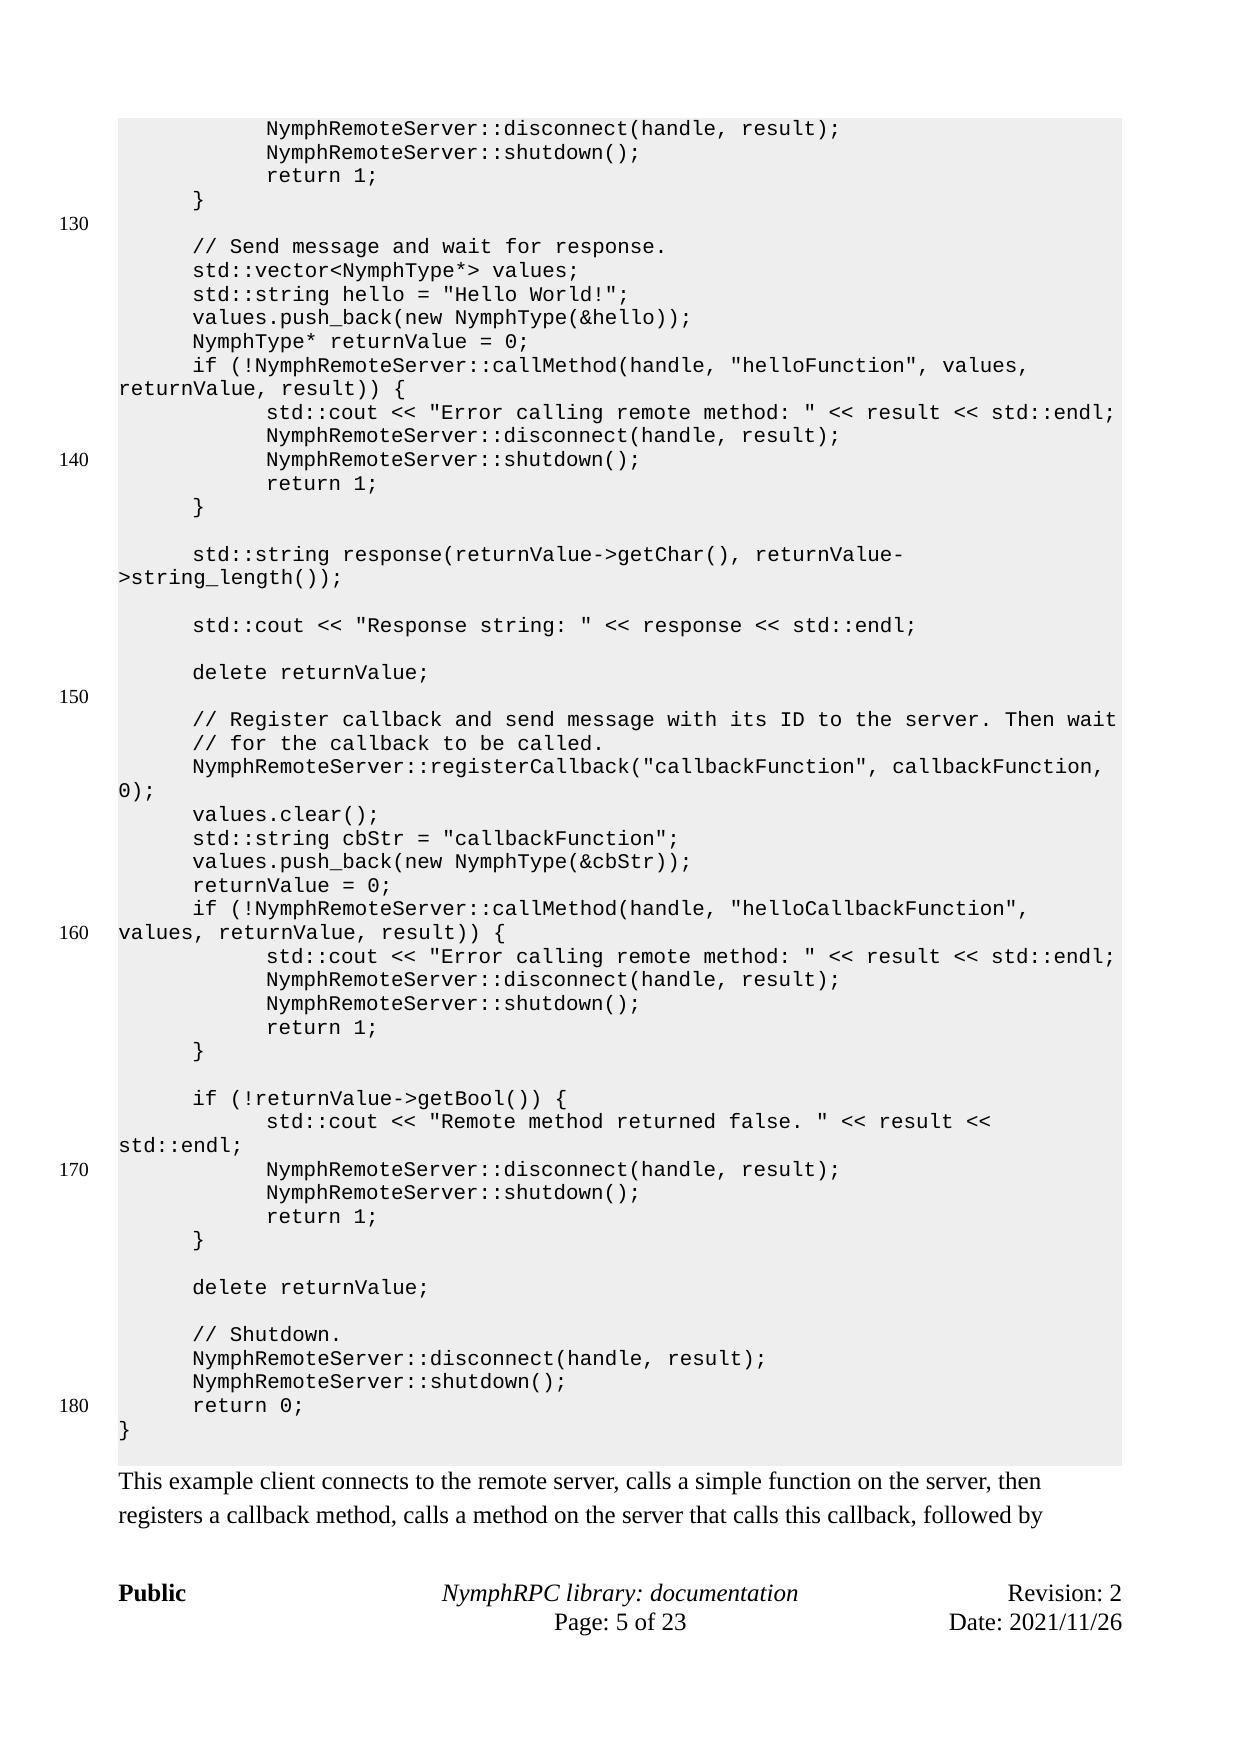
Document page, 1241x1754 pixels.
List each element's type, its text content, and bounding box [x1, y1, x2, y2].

text NymphRemoteServer::disconnect(handle, result); NymphRemoteServer::shutdown(); return 1; } // Send message and wait for response. std::vector<NymphType*> values; std::string hello = "Hello World!"; values.push_back(new NymphType(&hello)); NymphType* returnValue = 0; if (!NymphRemoteServer::callMethod(handle, "helloFunction", values, returnValue, result)) { std::cout << "Error calling remote method: " << result << std::endl; NymphRemoteServer::disconnect(handle, result); NymphRemoteServer::shutdown(); return 1; } std::string response(returnValue->getChar(), returnValue->string_length()); std::cout << "Response string: " << response << std::endl; delete returnValue; // Register callback and send message with its ID to the server. Then wait // for the callback to be called. NymphRemoteServer::registerCallback("callbackFunction", callbackFunction, 0); values.clear(); std::string cbStr = "callbackFunction"; values.push_back(new NymphType(&cbStr)); returnValue = 0; if (!NymphRemoteServer::callMethod(handle, "helloCallbackFunction", values, returnValue, result)) { std::cout << "Error calling remote method: " << result << std::endl; NymphRemoteServer::disconnect(handle, result); NymphRemoteServer::shutdown(); return 1; } if (!returnValue->getBool()) { std::cout << "Remote method returned false. " << result << std::endl; NymphRemoteServer::disconnect(handle, result); NymphRemoteServer::shutdown(); return 1; } delete returnValue; [118, 118, 1122, 1300]
text // Shutdown. NymphRemoteServer::disconnect(handle, result); NymphRemoteServer::shutdown(); return 0; } [118, 1324, 1122, 1442]
text This example client connects to the remote server, calls a simple function on the server, then registers a callback method, calls a method on the server that calls this callback, followed by [118, 1466, 1122, 1529]
